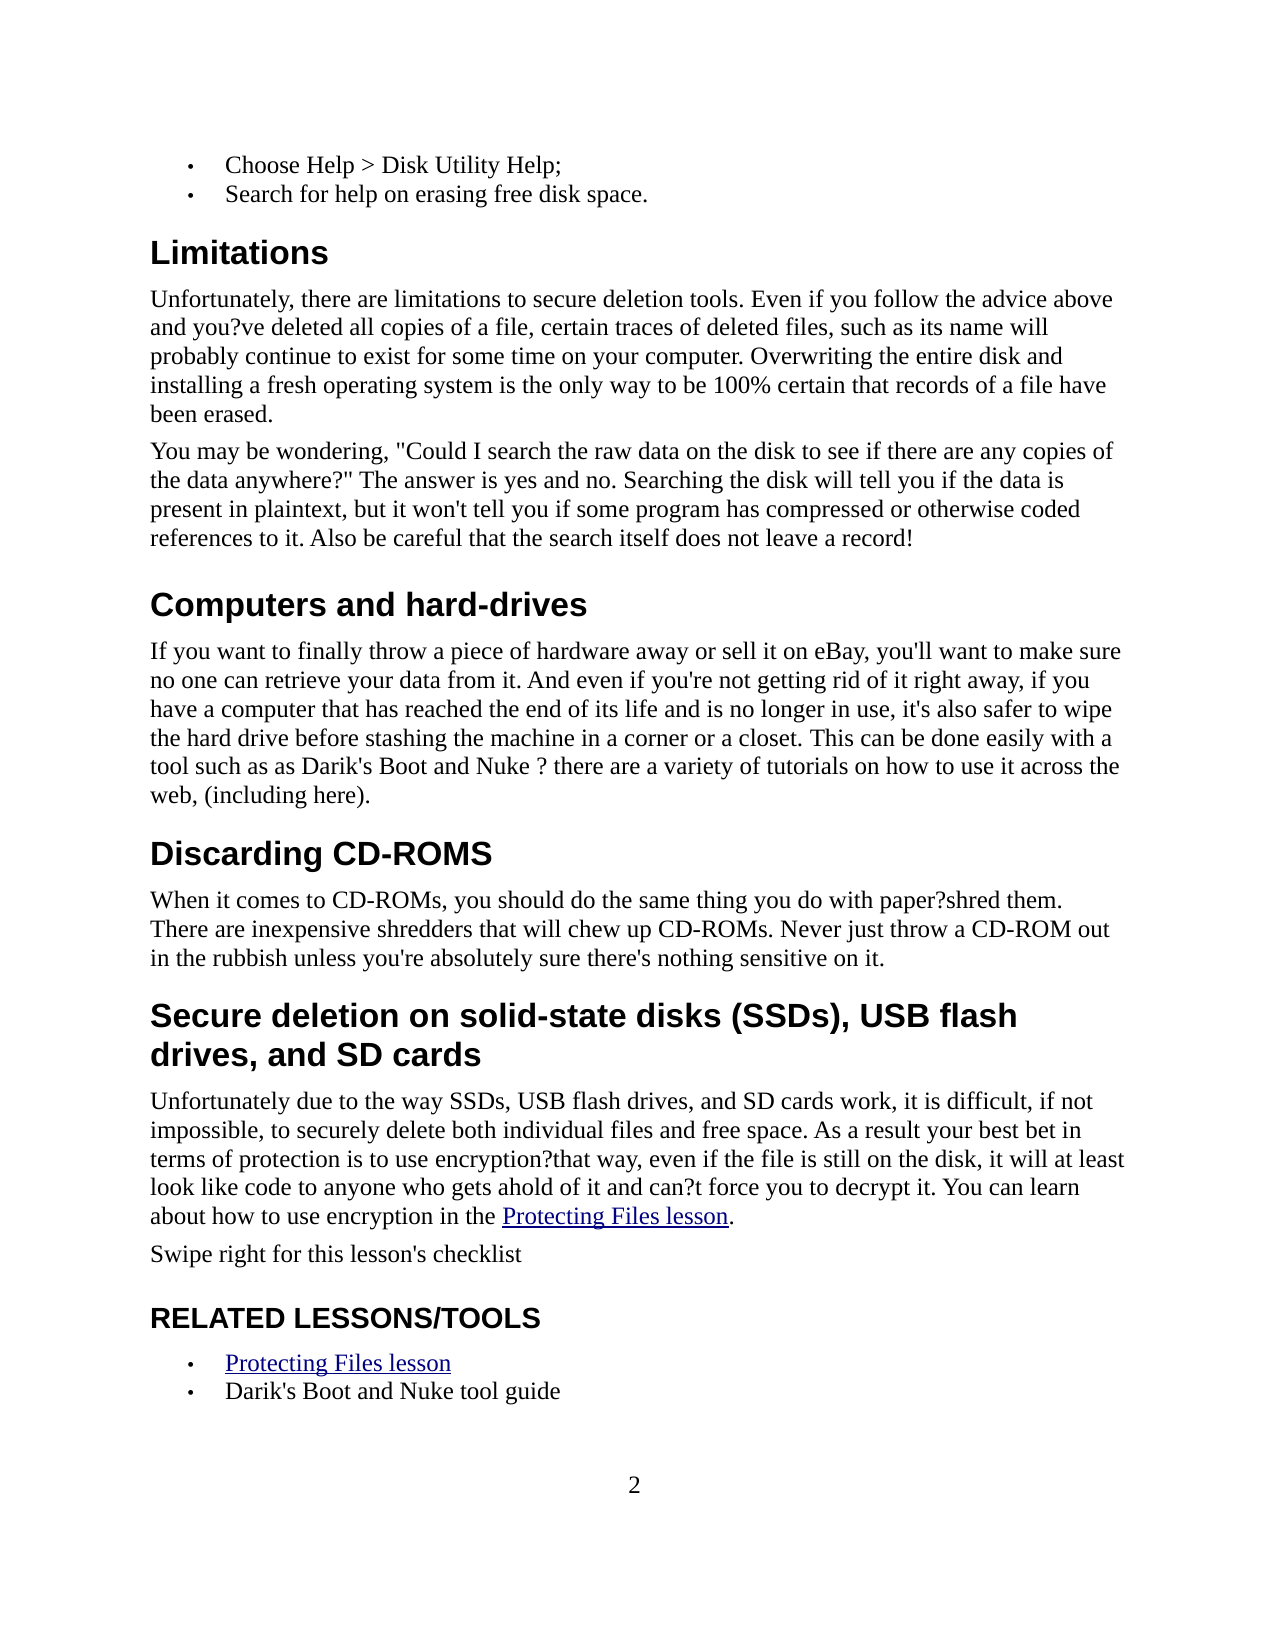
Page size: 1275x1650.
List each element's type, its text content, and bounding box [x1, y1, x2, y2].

text You may be wondering, "Could I search the raw data on the disk to see if there are any copies of the data anywhere?" The answer is yes and no. Searching the disk will tell you if the data is present in plaintext, but it won't tell you if some program has compressed or otherwise coded references to it. Also be careful that the search itself does not leave a record! [150, 436, 1125, 551]
list Darik's Boot and Nuke tool guide [187, 1376, 1125, 1405]
list Choose Help > Disk Utility Help; [187, 150, 1125, 179]
text Unfortunately due to the way SSDs, USB flash drives, and SD cards work, it is difficult, if not impossible, to securely delete both individual files and free space. As a result your best bet in terms of protection is to use encryption?that way, even if the file is still on the disk, it will at least look like code to anyone who gets ahold of it and can?t force you to decrypt it. You can learn about how to use encryption in the Protecting Files lesson. [150, 1086, 1125, 1230]
text Swipe right for this lesson's checklist [150, 1239, 1125, 1268]
subtitle Discarding CD-ROMS [150, 834, 1125, 873]
text If you want to finally throw a piece of hardware away or sell it on eBay, you'll want to make sure no one can retrieve your data from it. And even if you're not getting rid of it right away, if you have a computer that has reached the end of its life and is no longer in use, it's also safer to wipe the hard drive before stashing the machine in a corner or a closet. This can be done easily with a tool such as as Darik's Boot and Nuke ? there are a variety of tutorials on how to use it across the web, (including here). [150, 636, 1125, 809]
subtitle RELATED LESSONS/TOOLS [150, 1302, 1125, 1335]
list Search for help on erasing free disk space. [187, 179, 1125, 207]
subtitle Limitations [150, 232, 1125, 271]
subtitle Secure deletion on solid-state disks (SSDs), USB flash drives, and SD cards [150, 996, 1125, 1074]
list Protecting Files lesson [187, 1348, 1125, 1376]
subtitle Computers and hard-drives [150, 585, 1125, 624]
text When it comes to CD-ROMs, you should do the same thing you do with paper?shred them. There are inexpensive shredders that will chew up CD-ROMs. Never just throw a CD-ROM out in the rubbish unless you're absolutely sure there's nothing sensitive on it. [150, 885, 1125, 971]
text Unfortunately, there are limitations to secure deletion tools. Even if you follow the advice above and you?ve deleted all copies of a file, certain traces of deleted files, such as its name will probably continue to exist for some time on your computer. Overwriting the entire disk and installing a fresh operating system is the only way to be 100% certain that records of a file have been erased. [150, 284, 1125, 427]
